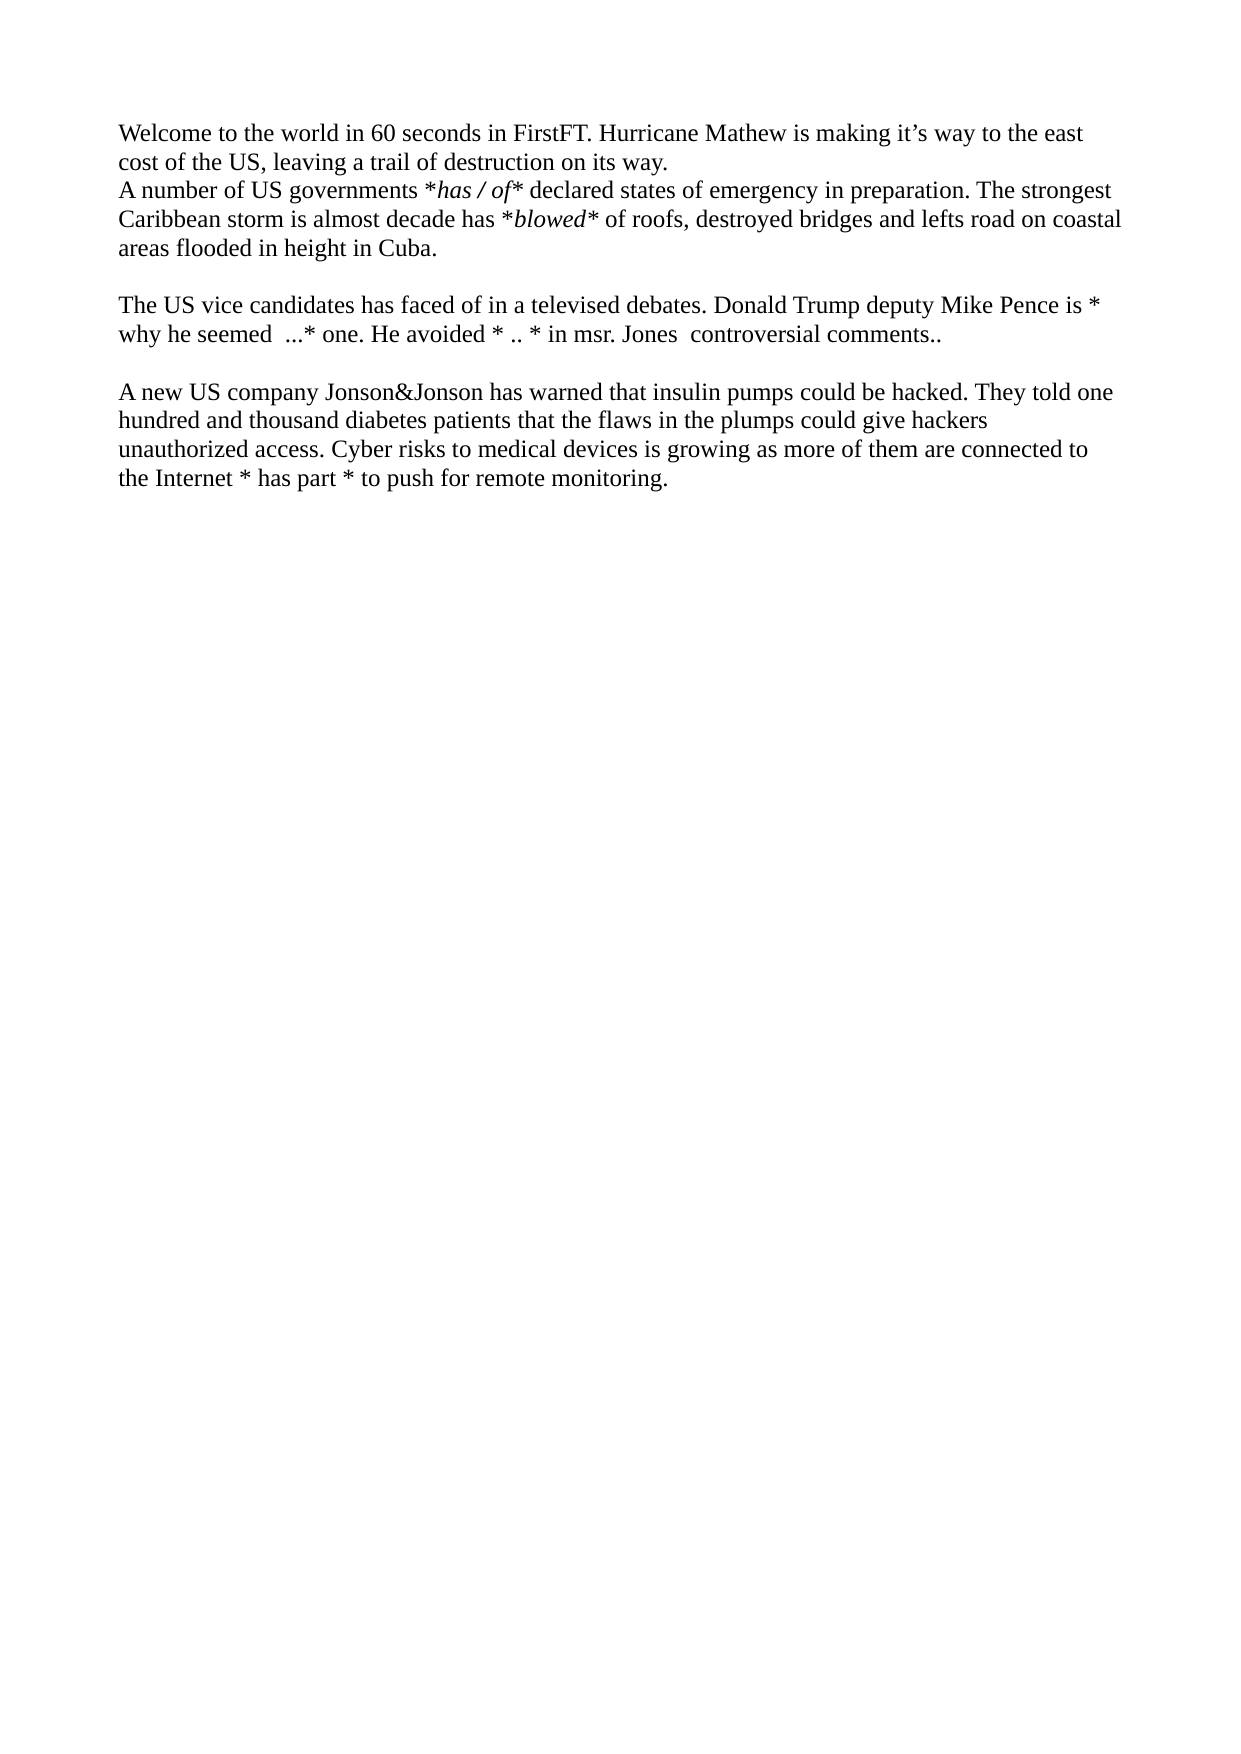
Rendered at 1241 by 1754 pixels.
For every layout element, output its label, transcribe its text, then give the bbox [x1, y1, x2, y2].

text A number of US governments *has / of* declared states of emergency in preparation. The strongest Caribbean storm is almost decade has *blowed* of roofs, destroyed bridges and lefts road on coastal areas flooded in height in Cuba. [118, 176, 1122, 262]
text Welcome to the world in 60 seconds in FirstFT. Hurricane Mathew is making it’s way to the east cost of the US, leaving a trail of destruction on its way. [118, 118, 1122, 176]
text A new US company Jonson&Jonson has warned that insulin pumps could be hacked. They told one hundred and thousand diabetes patients that the flaws in the plumps could give hackers unauthorized access. Cyber risks to medical devices is growing as more of them are connected to the Internet * has part * to push for remote monitoring. [118, 377, 1122, 492]
text The US vice candidates has faced of in a televised debates. Donald Trump deputy Mike Pence is * why he seemed ...* one. He avoided * .. * in msr. Jones controversial comments.. [118, 291, 1122, 348]
